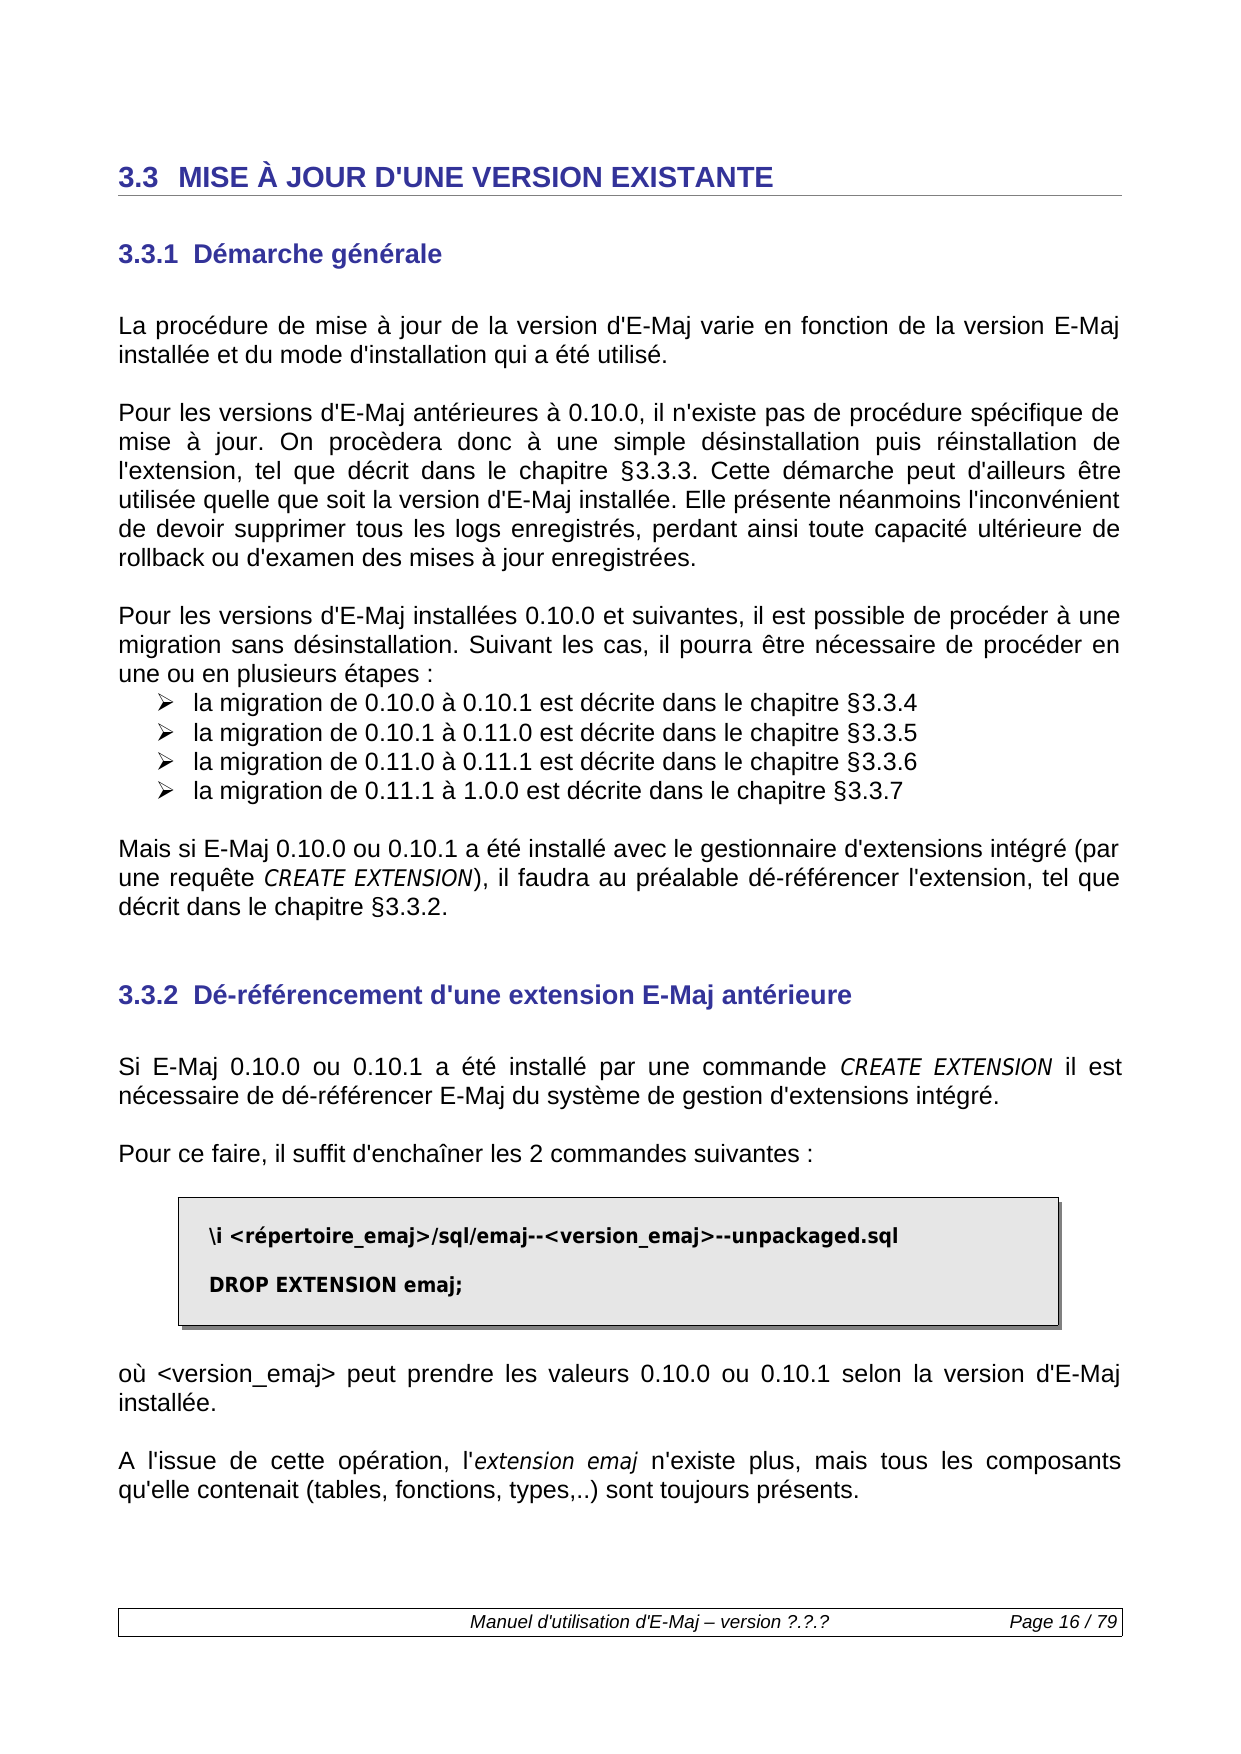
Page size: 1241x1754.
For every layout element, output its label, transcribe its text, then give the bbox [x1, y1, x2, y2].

text \i <répertoire_emaj>/sql/emaj--<version_emaj>--unpackaged.sql [179, 1221, 1058, 1246]
text DROP EXTENSION emaj; [179, 1270, 1058, 1295]
text Pour les versions d'E-Maj installées 0.10.0 et suivantes, il est possible de procéder à une migration sans désinstallation. Suivant les cas, il pourra être nécessaire de procéder en une ou en plusieurs étapes : [118, 601, 1122, 688]
text A l'issue de cette opération, l'extension emaj n'existe plus, mais tous les composants qu'elle contenait (tables, fonctions, types,..) sont toujours présents. [118, 1446, 1122, 1504]
list la migration de 0.10.1 à 0.11.0 est décrite dans le chapitre §3.3.5 [156, 717, 1122, 746]
list la migration de 0.10.0 à 0.10.1 est décrite dans le chapitre §3.3.4 [156, 688, 1122, 717]
subtitle Dé-référencement d'une extension E-Maj antérieure [118, 979, 1122, 1010]
subtitle Démarche générale [118, 238, 1122, 269]
list la migration de 0.11.1 à 1.0.0 est décrite dans le chapitre §3.3.7 [156, 776, 1122, 804]
list la migration de 0.11.0 à 0.11.1 est décrite dans le chapitre §3.3.6 [156, 746, 1122, 776]
text La procédure de mise à jour de la version d'E-Maj varie en fonction de la version E-Maj installée et du mode d'installation qui a été utilisé. [118, 311, 1122, 369]
text Pour ce faire, il suffit d'enchaîner les 2 commandes suivantes : [118, 1139, 1122, 1168]
text où <version_emaj> peut prendre les valeurs 0.10.0 ou 0.10.1 selon la version d'E-Maj installée. [118, 1359, 1122, 1417]
text Pour les versions d'E-Maj antérieures à 0.10.0, il n'existe pas de procédure spécifique de mise à jour. On procèdera donc à une simple désinstallation puis réinstallation de l'extension, tel que décrit dans le chapitre §3.3.3. Cette démarche peut d'ailleurs être utilisée quelle que soit la version d'E-Maj installée. Elle présente néanmoins l'inconvénient de devoir supprimer tous les logs enregistrés, perdant ainsi toute capacité ultérieure de rollback ou d'examen des mises à jour enregistrées. [118, 398, 1122, 572]
text Si E-Maj 0.10.0 ou 0.10.1 a été installé par une commande CREATE EXTENSION il est nécessaire de dé-référencer E-Maj du système de gestion d'extensions intégré. [118, 1052, 1122, 1110]
subtitle Mise à jour d'une version existante [118, 160, 1122, 195]
text Mais si E-Maj 0.10.0 ou 0.10.1 a été installé avec le gestionnaire d'extensions intégré (par une requête CREATE EXTENSION), il faudra au préalable dé-référencer l'extension, tel que décrit dans le chapitre §3.3.2. [118, 834, 1122, 921]
